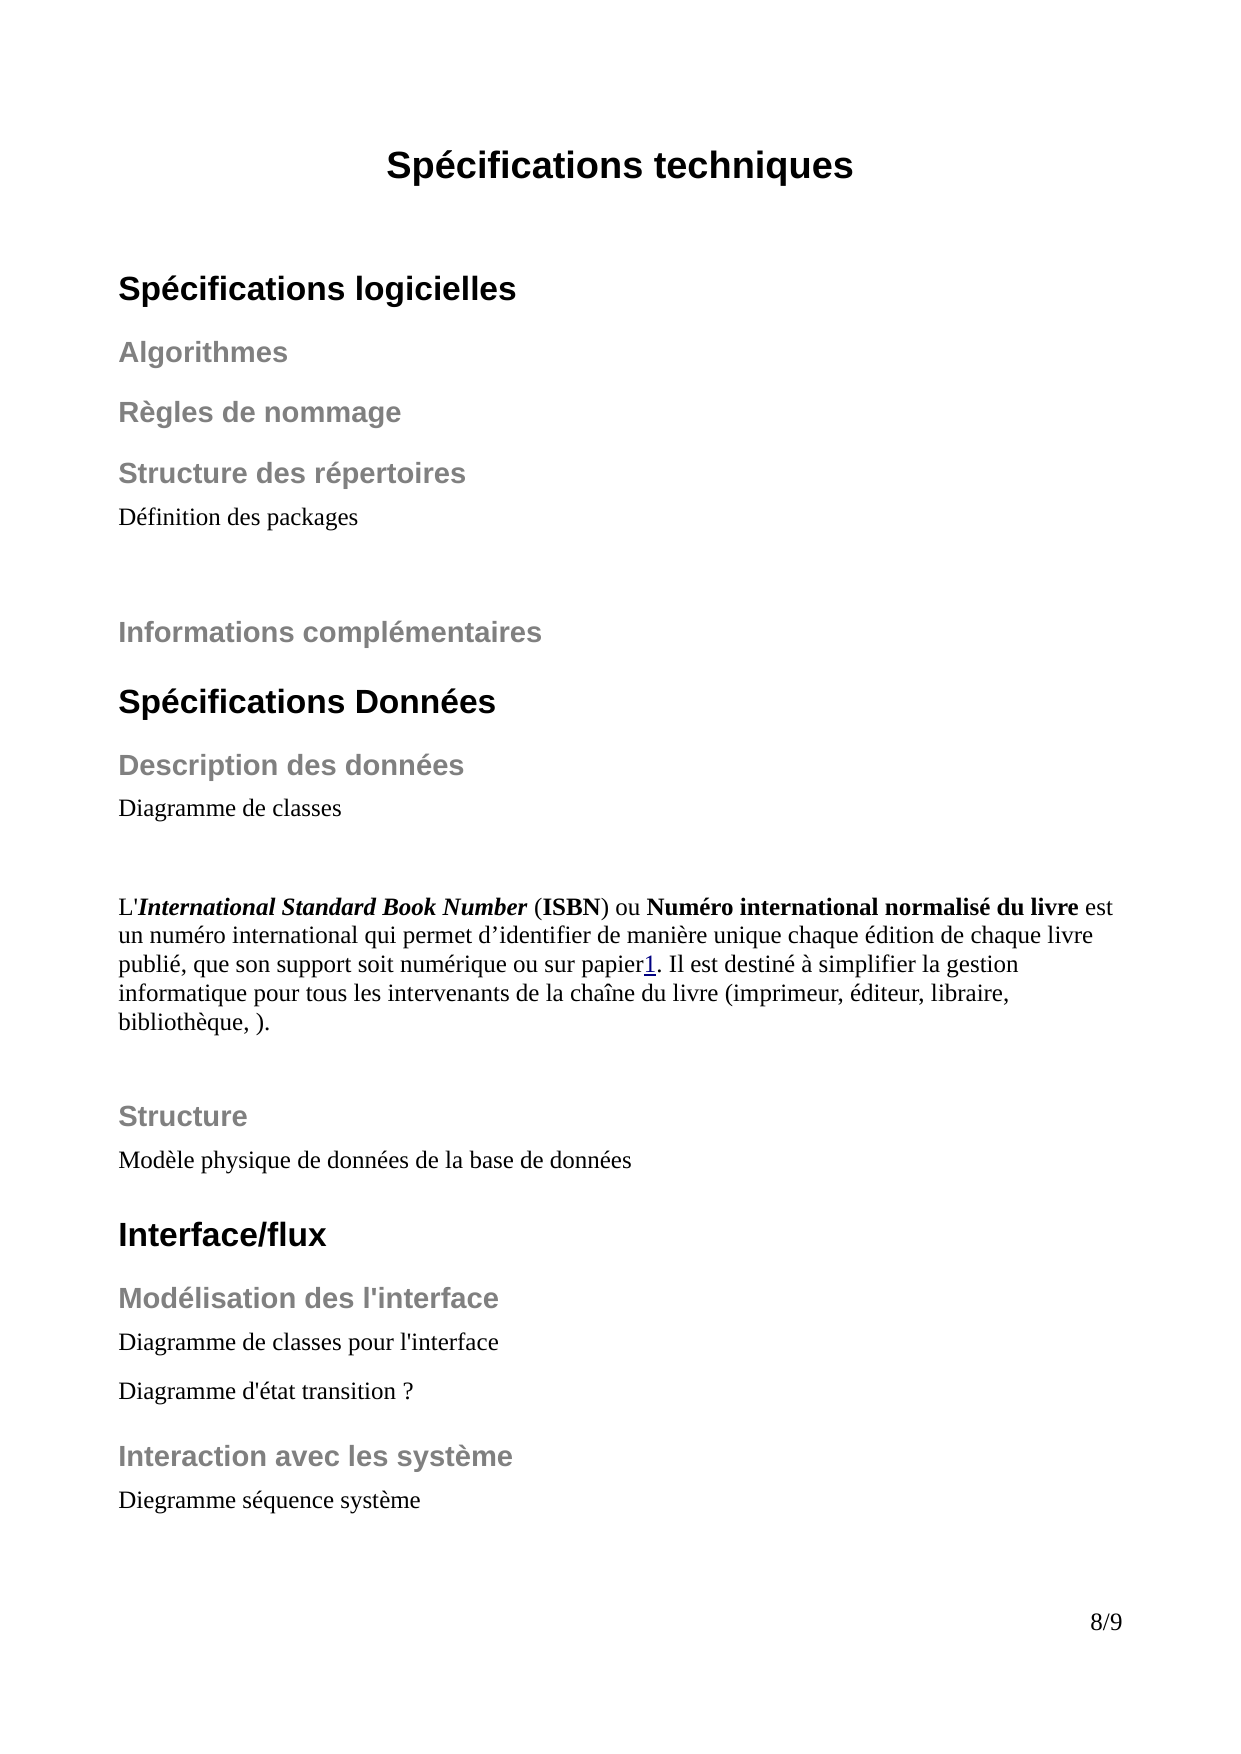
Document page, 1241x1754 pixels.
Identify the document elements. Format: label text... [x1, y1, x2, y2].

subtitle Spécifications Données [118, 682, 1122, 720]
subtitle Structure [118, 1099, 1122, 1133]
subtitle Spécifications techniques [118, 143, 1122, 187]
text Diagramme d'état transition ? [118, 1376, 1122, 1404]
subtitle Informations complémentaires [118, 615, 1122, 648]
text L'International Standard Book Number (ISBN) ou Numéro international normalisé du livre est un numéro international qui permet d’identifier de manière unique chaque édition de chaque livre publié, que son support soit numérique ou sur papier1. Il est destiné à simplifier la gestion informatique pour tous les intervenants de la chaîne du livre (imprimeur, éditeur, libraire, bibliothèque, ). [118, 892, 1122, 1035]
subtitle Interface/flux [118, 1215, 1122, 1254]
subtitle Structure des répertoires [118, 456, 1122, 490]
subtitle Description des données [118, 747, 1122, 781]
text Diagramme de classes pour l'interface [118, 1327, 1122, 1356]
subtitle Interaction avec les système [118, 1439, 1122, 1473]
text Définition des packages [118, 502, 1122, 531]
subtitle Modélisation des l'interface [118, 1281, 1122, 1314]
subtitle Algorithmes [118, 335, 1122, 368]
subtitle Spécifications logicielles [118, 269, 1122, 308]
text Diegramme séquence système [118, 1486, 1122, 1514]
text Modèle physique de données de la base de données [118, 1145, 1122, 1174]
subtitle Règles de nommage [118, 396, 1122, 429]
text Diagramme de classes [118, 793, 1122, 822]
